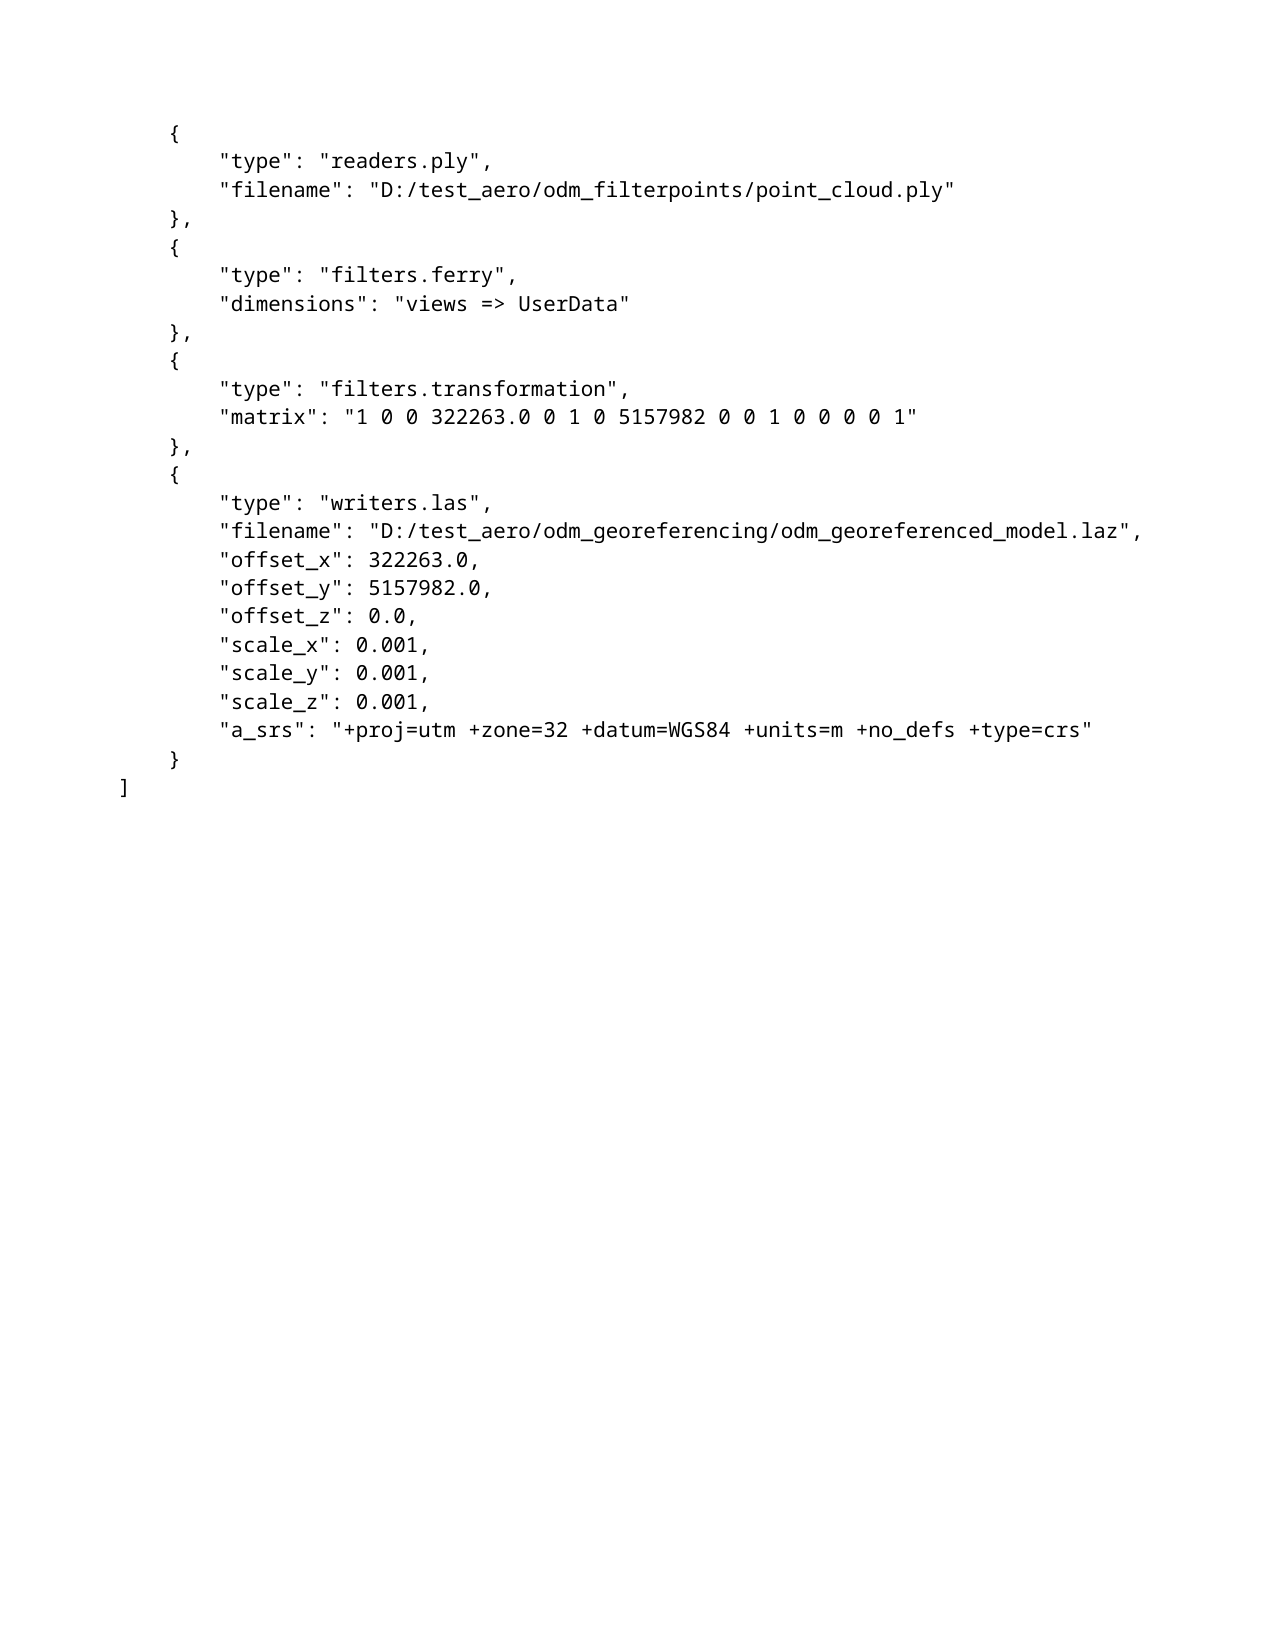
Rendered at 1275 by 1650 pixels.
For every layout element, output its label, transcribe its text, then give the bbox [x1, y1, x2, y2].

text "scale_z": 0.001, [118, 687, 1157, 715]
text { [118, 459, 1157, 488]
text } [118, 744, 1157, 772]
text { [118, 346, 1157, 374]
text "filename": "D:/test_aero/odm_georeferencing/odm_georeferenced_model.laz", [118, 516, 1157, 545]
text "matrix": "1 0 0 322263.0 0 1 0 5157982 0 0 1 0 0 0 0 1" [118, 402, 1157, 431]
text { [118, 118, 1157, 147]
text "scale_y": 0.001, [118, 658, 1157, 687]
text "type": "filters.transformation", [118, 374, 1157, 402]
text }, [118, 203, 1157, 232]
text "offset_x": 322263.0, [118, 545, 1157, 573]
text ] [118, 772, 1157, 801]
text "offset_y": 5157982.0, [118, 573, 1157, 602]
text { [118, 232, 1157, 260]
text "type": "readers.ply", [118, 147, 1157, 175]
text }, [118, 317, 1157, 346]
text "dimensions": "views => UserData" [118, 289, 1157, 317]
text "scale_x": 0.001, [118, 630, 1157, 658]
text }, [118, 431, 1157, 459]
text "type": "filters.ferry", [118, 260, 1157, 289]
text "type": "writers.las", [118, 488, 1157, 516]
text "a_srs": "+proj=utm +zone=32 +datum=WGS84 +units=m +no_defs +type=crs" [118, 715, 1157, 744]
text "filename": "D:/test_aero/odm_filterpoints/point_cloud.ply" [118, 175, 1157, 203]
text "offset_z": 0.0, [118, 602, 1157, 630]
